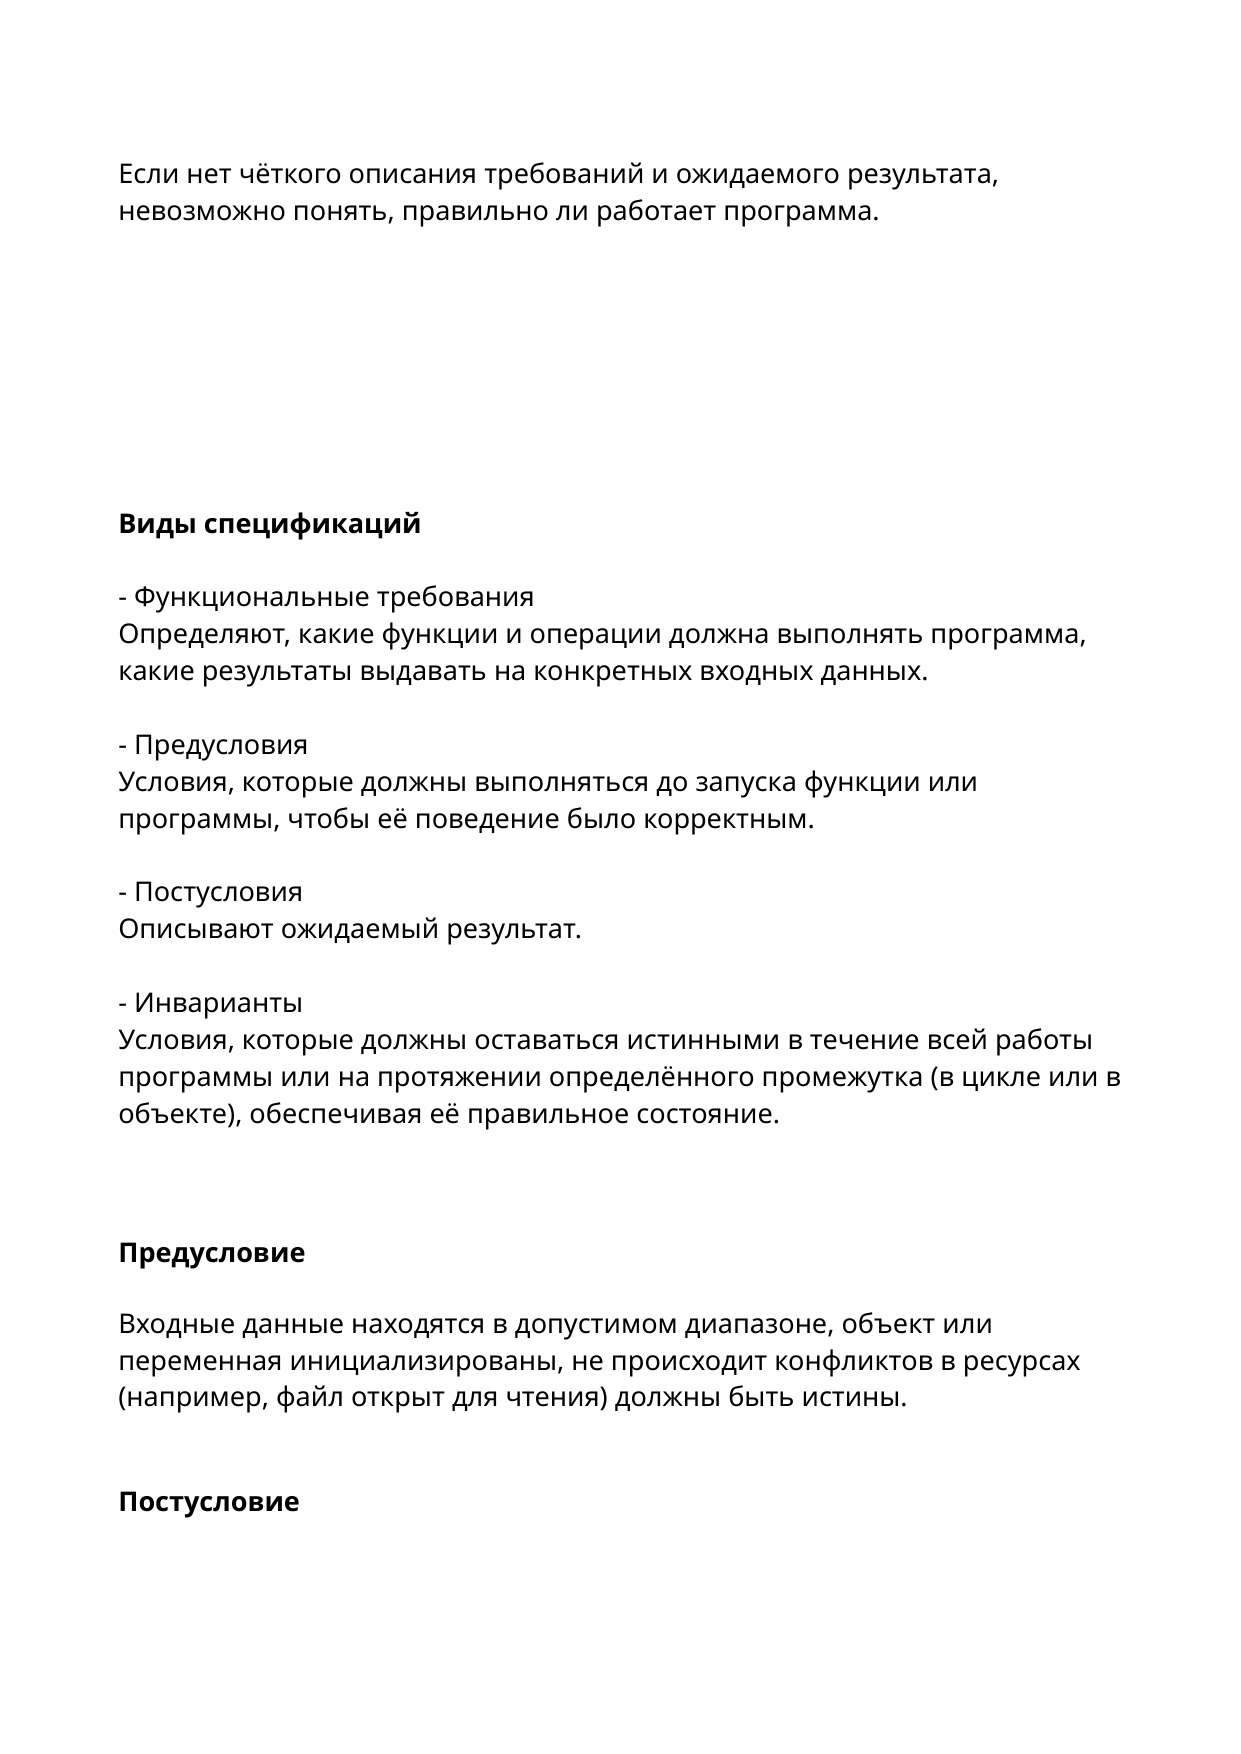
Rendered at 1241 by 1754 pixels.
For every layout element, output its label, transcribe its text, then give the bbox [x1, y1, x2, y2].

text Предусловие [118, 1233, 1122, 1270]
text Виды спецификаций - Функциональные требования Определяют, какие функции и операции должна выполнять программа, какие результаты выдавать на конкретных входных данных. - Предусловия Условия, которые должны выполняться до запуска функции или программы, чтобы её поведение было корректным. - Постусловия Описывают ожидаемый результат. - Инварианты Условия, которые должны оставаться истинными в течение всей работы программы или на протяжении определённого промежутка (в цикле или в объекте), обеспечивая её правильное состояние. [118, 504, 1122, 1131]
text Постусловие [118, 1483, 1122, 1520]
text Если нет чёткого описания требований и ожидаемого результата, невозможно понять, правильно ли работает программа. [118, 118, 1122, 300]
text Входные данные находятся в допустимом диапазоне, объект или переменная инициализированы, не происходит конфликтов в ресурсах (например, файл открыт для чтения) должны быть истины. [118, 1304, 1122, 1415]
